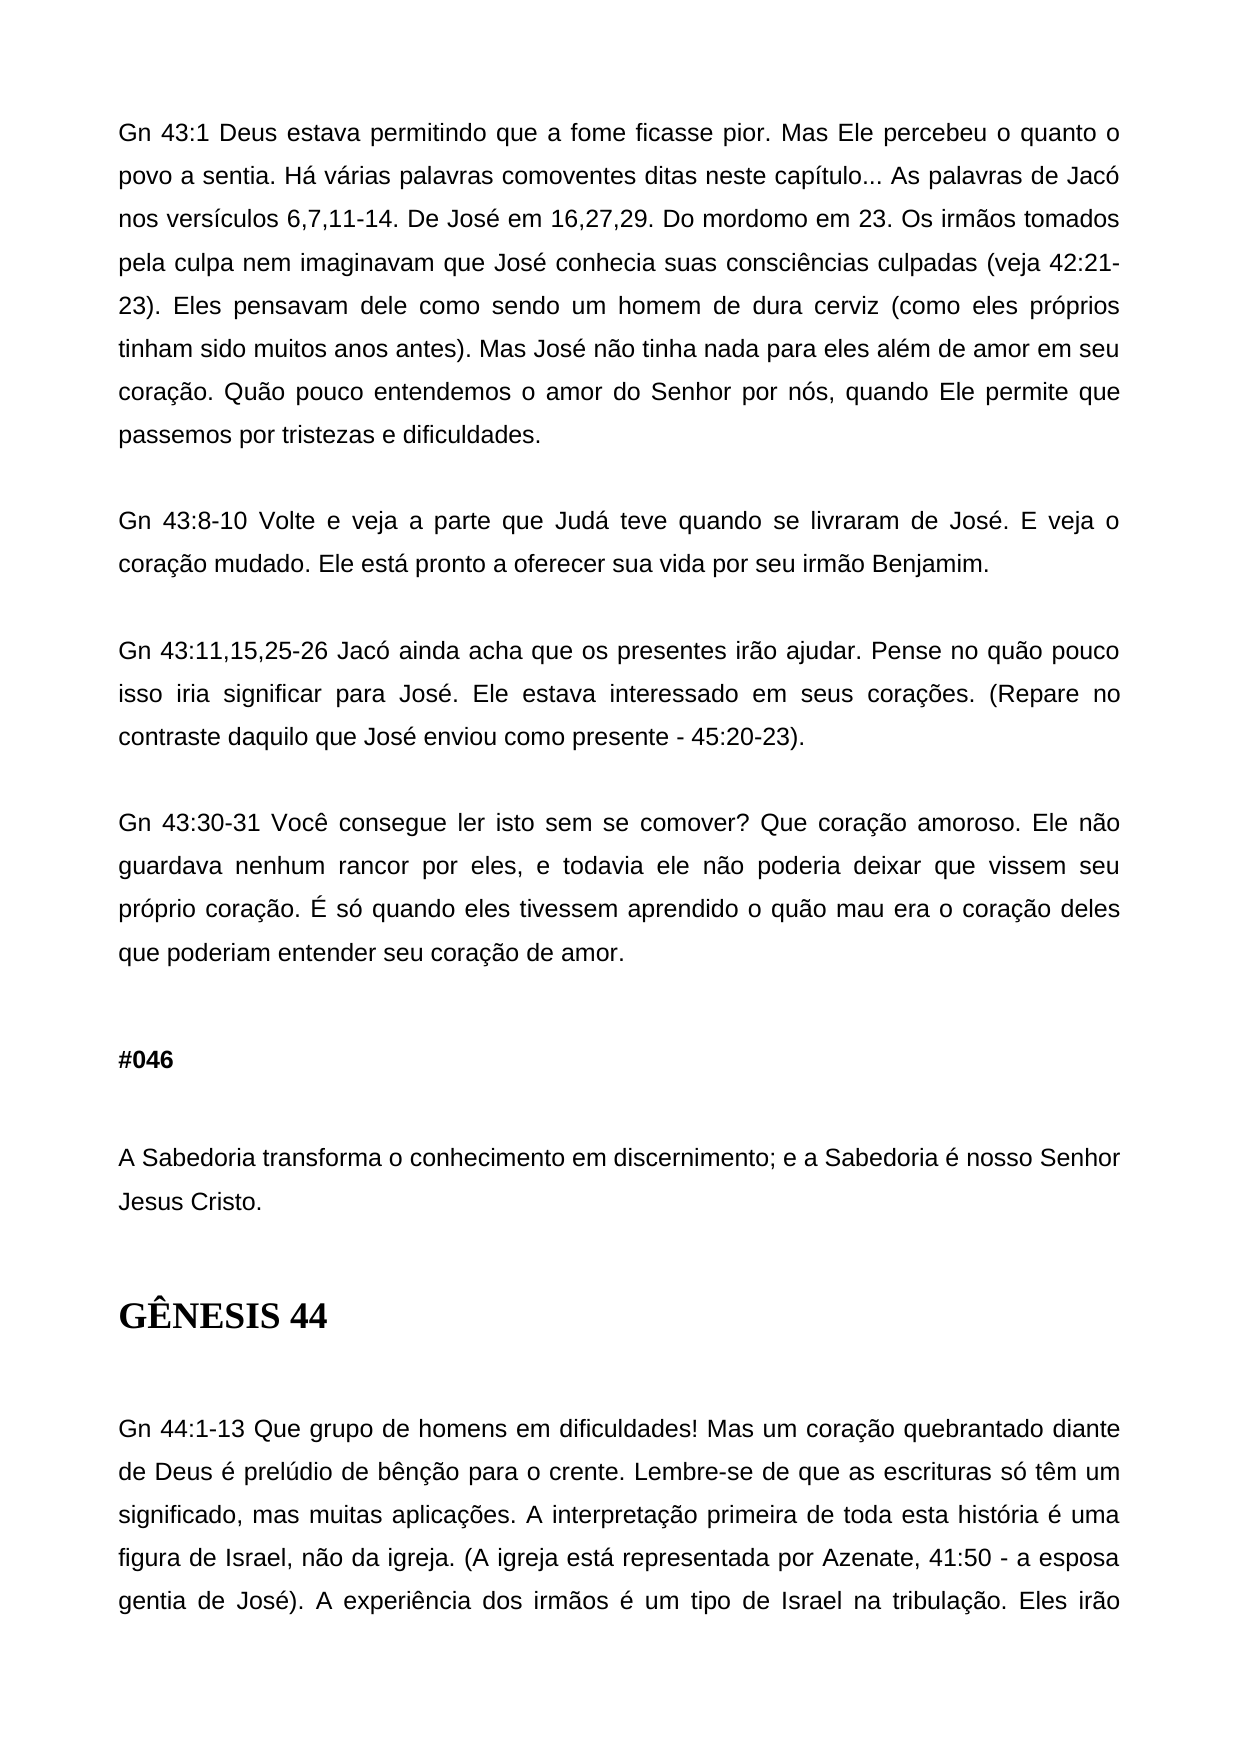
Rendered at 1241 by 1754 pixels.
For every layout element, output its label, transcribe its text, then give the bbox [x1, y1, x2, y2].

text Gn 43:11,15,25-26 Jacó ainda acha que os presentes irão ajudar. Pense no quão pouco isso iria significar para José. Ele estava interessado em seus corações. (Repare no contraste daquilo que José enviou como presente - 45:20-23). [118, 636, 1122, 751]
subtitle #046 [118, 1044, 1122, 1073]
subtitle GÊNESIS 44 [118, 1293, 1122, 1337]
text A Sabedoria transforma o conhecimento em discernimento; e a Sabedoria é nosso Senhor Jesus Cristo. [118, 1143, 1122, 1215]
text Gn 43:8-10 Volte e veja a parte que Judá teve quando se livraram de José. E veja o coração mudado. Ele está pronto a oferecer sua vida por seu irmão Benjamim. [118, 506, 1122, 578]
text Gn 43:30-31 Você consegue ler isto sem se comover? Que coração amoroso. Ele não guardava nenhum rancor por eles, e todavia ele não poderia deixar que vissem seu próprio coração. É só quando eles tivessem aprendido o quão mau era o coração deles que poderiam entender seu coração de amor. [118, 808, 1122, 966]
text Gn 43:1 Deus estava permitindo que a fome ficasse pior. Mas Ele percebeu o quanto o povo a sentia. Há várias palavras comoventes ditas neste capítulo... As palavras de Jacó nos versículos 6,7,11-14. De José em 16,27,29. Do mordomo em 23. Os irmãos tomados pela culpa nem imaginavam que José conhecia suas consciências culpadas (veja 42:21-23). Eles pensavam dele como sendo um homem de dura cerviz (como eles próprios tinham sido muitos anos antes). Mas José não tinha nada para eles além de amor em seu coração. Quão pouco entendemos o amor do Senhor por nós, quando Ele permite que passemos por tristezas e dificuldades. [118, 118, 1122, 449]
text Gn 44:1-13 Que grupo de homens em dificuldades! Mas um coração quebrantado diante de Deus é prelúdio de bênção para o crente. Lembre-se de que as escrituras só têm um significado, mas muitas aplicações. A interpretação primeira de toda esta história é uma figura de Israel, não da igreja. (A igreja está representada por Azenate, 41:50 - a esposa gentia de José). A experiência dos irmãos é um tipo de Israel na tribulação. Eles irão [118, 1414, 1122, 1615]
